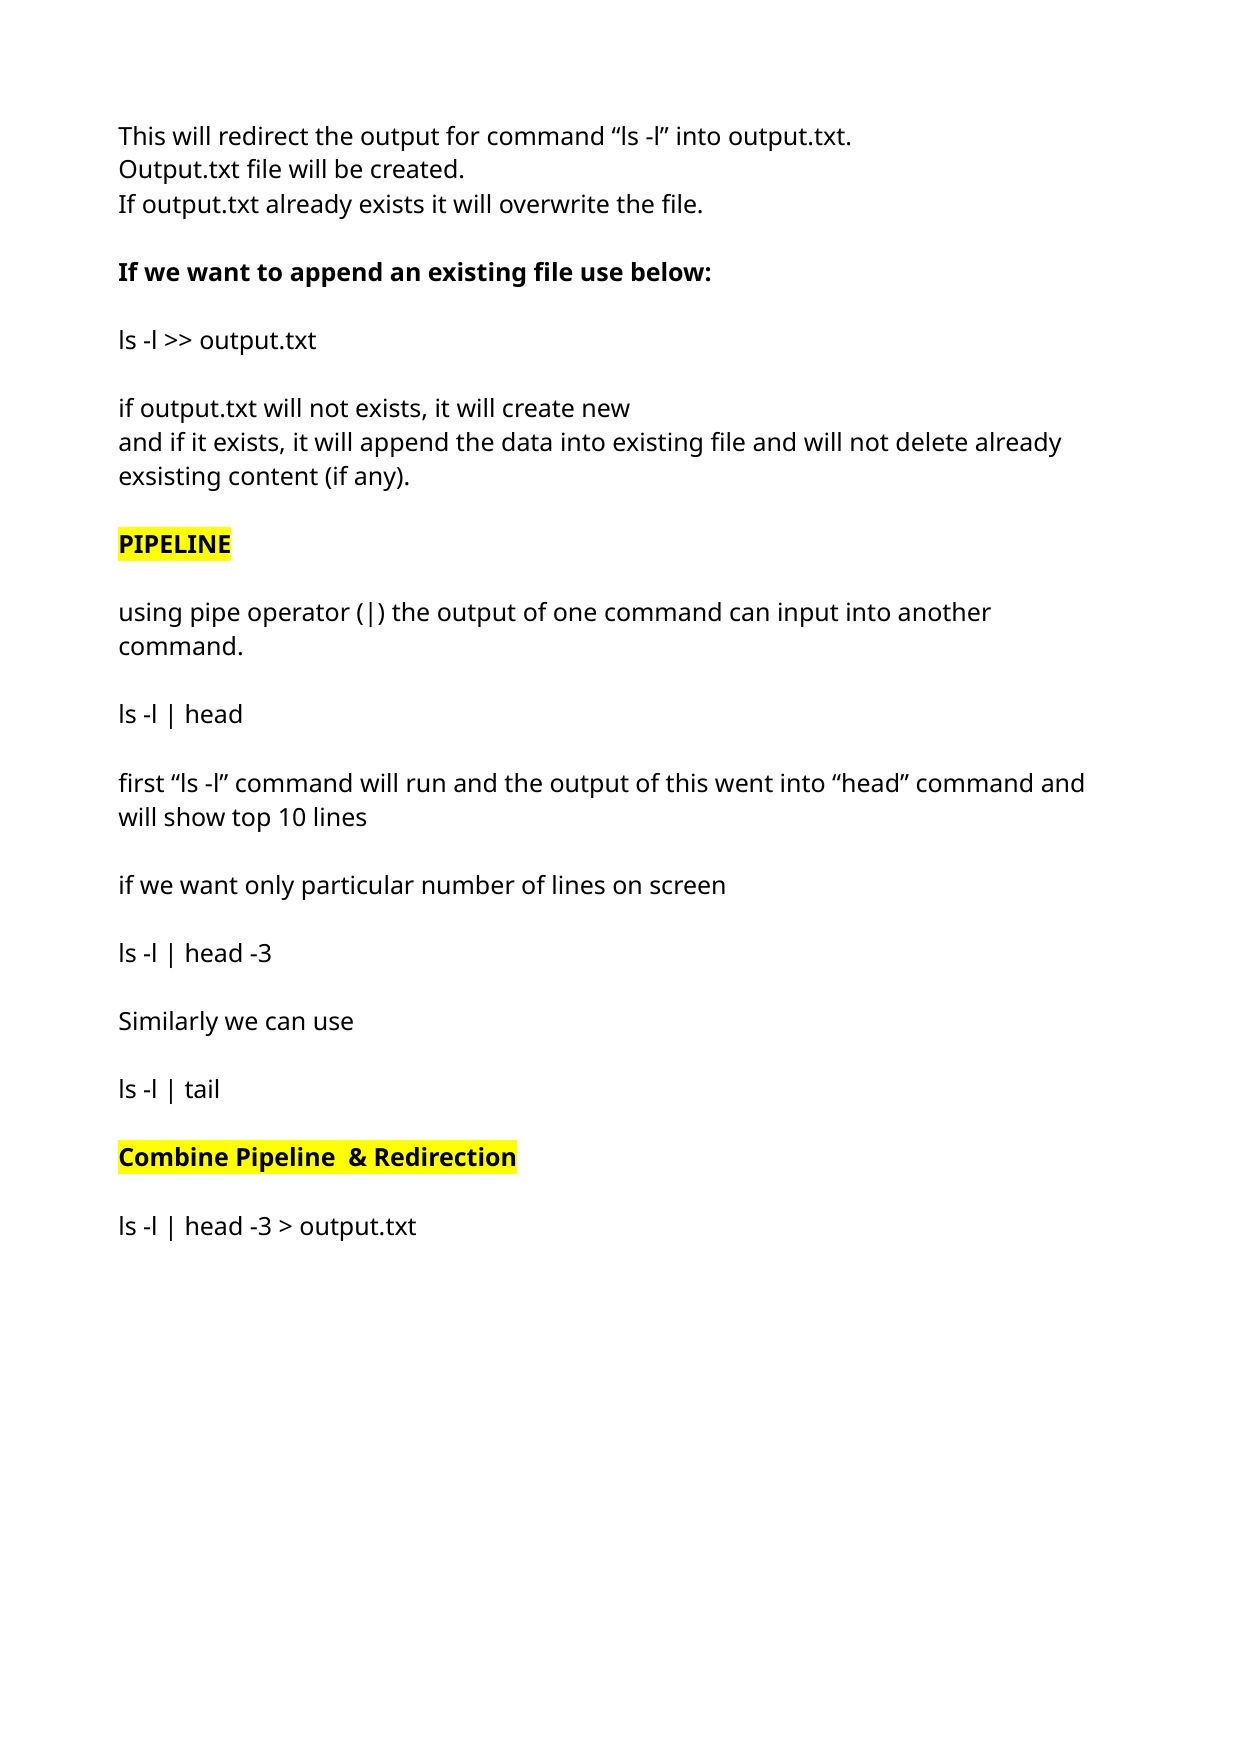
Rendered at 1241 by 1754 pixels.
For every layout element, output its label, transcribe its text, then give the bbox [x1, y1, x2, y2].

text ls -l | head [118, 697, 1122, 731]
text ls -l | tail [118, 1072, 1122, 1106]
text PIPELINE [118, 527, 1122, 561]
text first “ls -l” command will run and the output of this went into “head” command and will show top 10 lines [118, 765, 1122, 833]
text Output.txt file will be created. [118, 152, 1122, 186]
text if output.txt will not exists, it will create new [118, 391, 1122, 425]
text ls -l >> output.txt [118, 322, 1122, 357]
text Combine Pipeline & Redirection [118, 1140, 1122, 1174]
text if we want only particular number of lines on screen [118, 867, 1122, 902]
text using pipe operator (|) the output of one command can input into another command. [118, 595, 1122, 663]
text ls -l | head -3 > output.txt [118, 1208, 1122, 1242]
text Similarly we can use [118, 1004, 1122, 1038]
text If we want to append an existing file use below: [118, 254, 1122, 288]
text This will redirect the output for command “ls -l” into output.txt. [118, 118, 1122, 152]
text ls -l | head -3 [118, 936, 1122, 970]
text and if it exists, it will append the data into existing file and will not delete already exsisting content (if any). [118, 425, 1122, 493]
text If output.txt already exists it will overwrite the file. [118, 186, 1122, 220]
